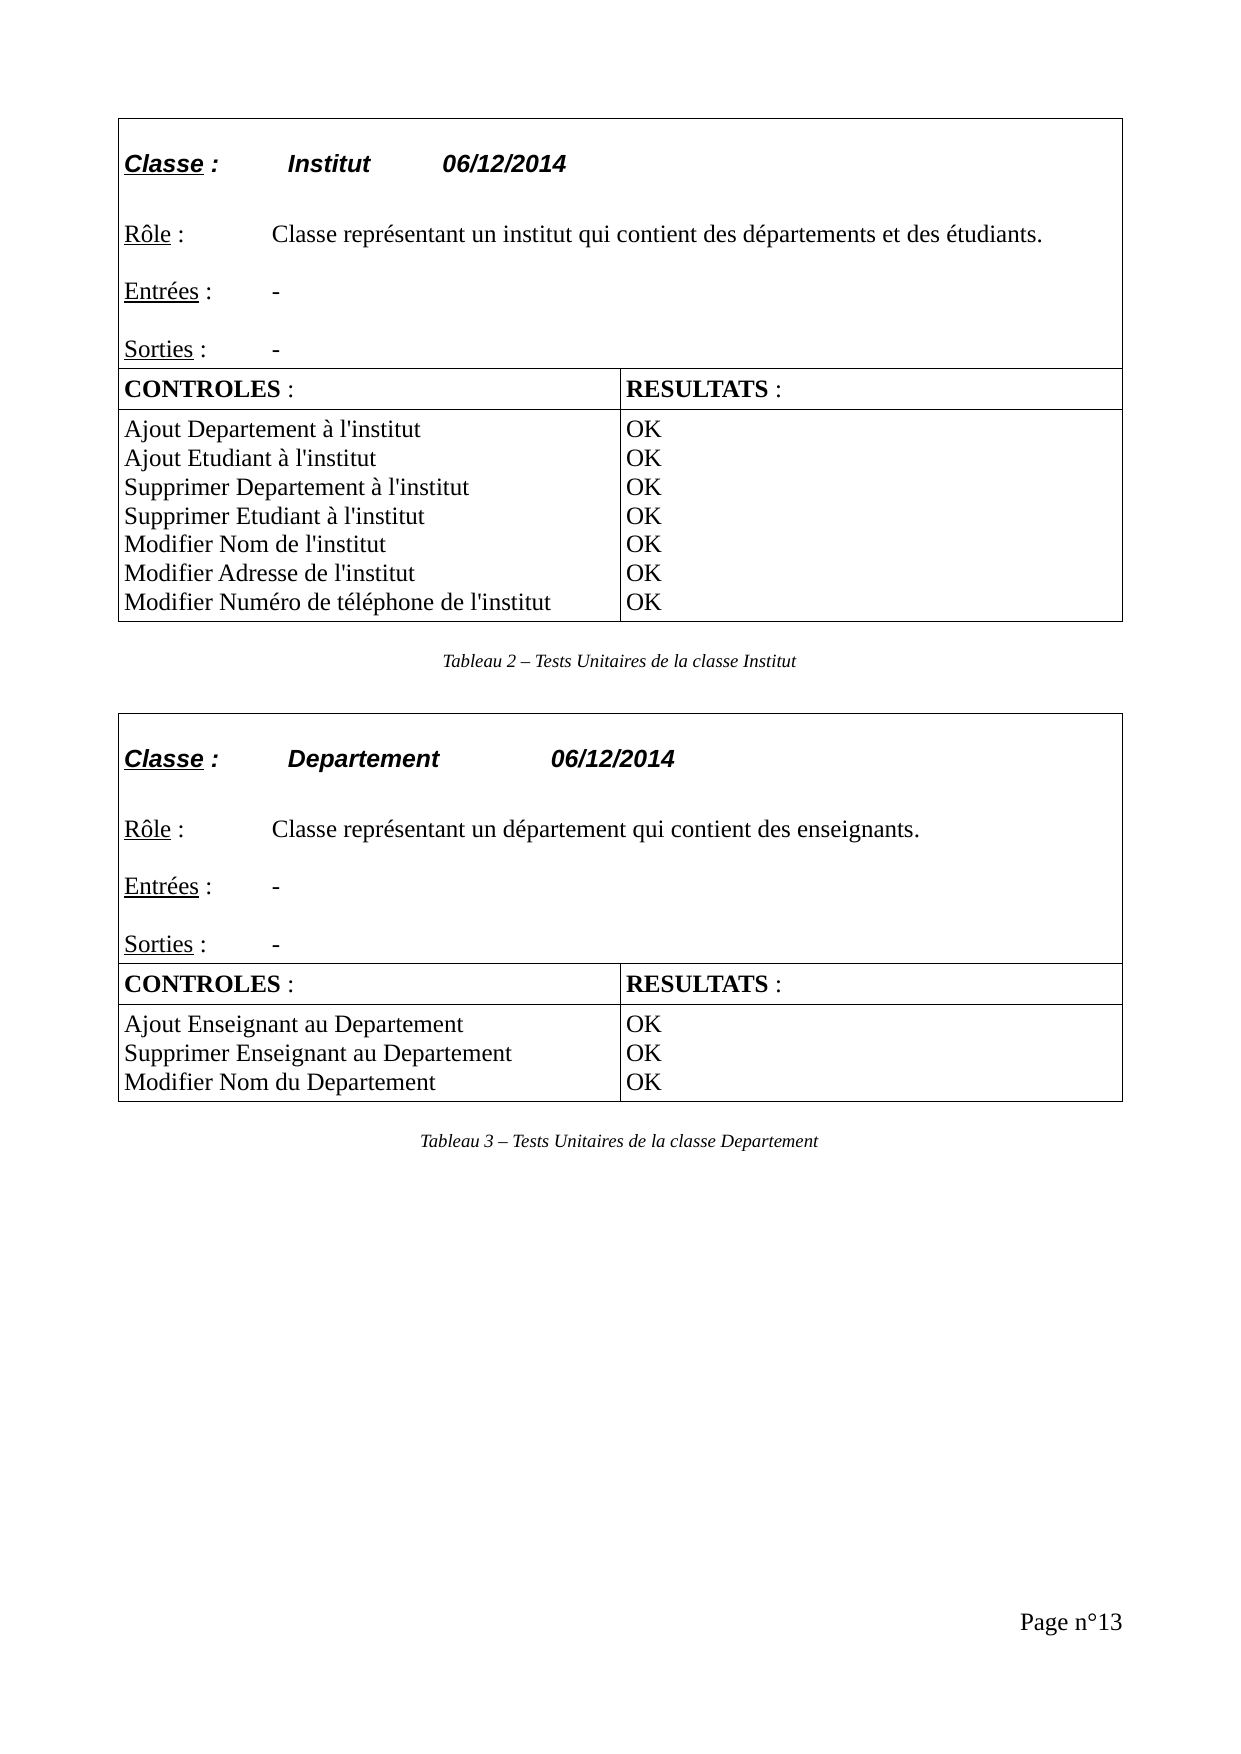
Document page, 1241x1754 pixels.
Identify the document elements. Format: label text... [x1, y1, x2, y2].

table_header CONTROLES : [119, 369, 620, 409]
table_header Classe : Institut 06/12/2014 Rôle : Classe représentant un institut qui contient des départements et des étudiants. Entrées : - Sorties : - [119, 119, 1122, 368]
table_header RESULTATS : [621, 369, 1122, 409]
table_cell OK OK OK OK OK OK OK [621, 410, 1122, 621]
table_cell OK OK OK [621, 1005, 1122, 1101]
table_cell Ajout Departement à l'institut Ajout Etudiant à l'institut Supprimer Departement à l'institut Supprimer Etudiant à l'institut Modifier Nom de l'institut Modifier Adresse de l'institut Modifier Numéro de téléphone de l'institut [119, 410, 620, 621]
table_cell Ajout Enseignant au Departement Supprimer Enseignant au Departement Modifier Nom du Departement [119, 1005, 620, 1101]
table_header Classe : Departement 06/12/2014 Rôle : Classe représentant un département qui contient des enseignants. Entrées : - Sorties : - [119, 714, 1122, 963]
table_header CONTROLES : [119, 964, 620, 1004]
text Tableau 2 – Tests Unitaires de la classe Institut [118, 650, 1122, 672]
text Tableau 3 – Tests Unitaires de la classe Departement [118, 1130, 1122, 1152]
table_header RESULTATS : [621, 964, 1122, 1004]
